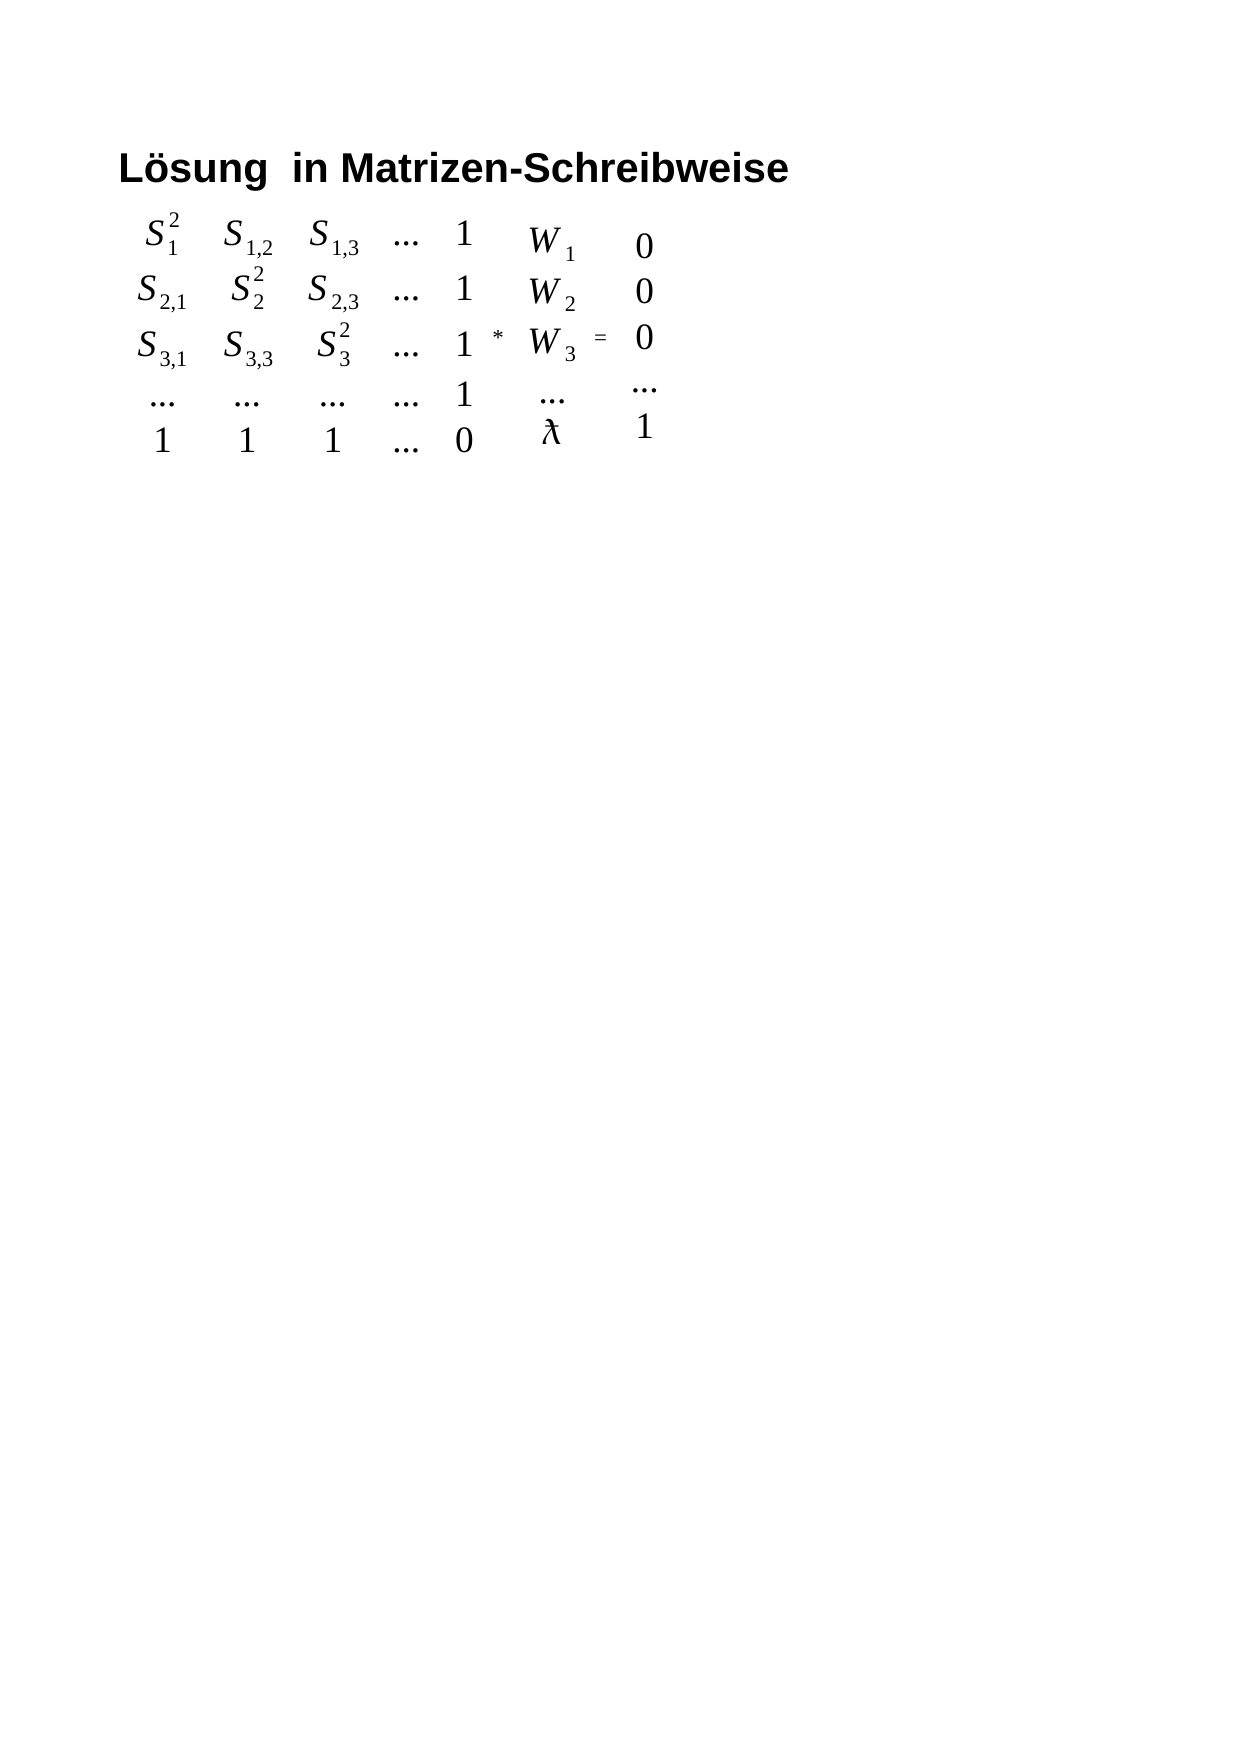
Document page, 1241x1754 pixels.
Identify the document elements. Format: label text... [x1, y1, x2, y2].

subtitle Lösung in Matrizen-Schreibweise [118, 143, 1122, 191]
text * = [118, 203, 1122, 460]
